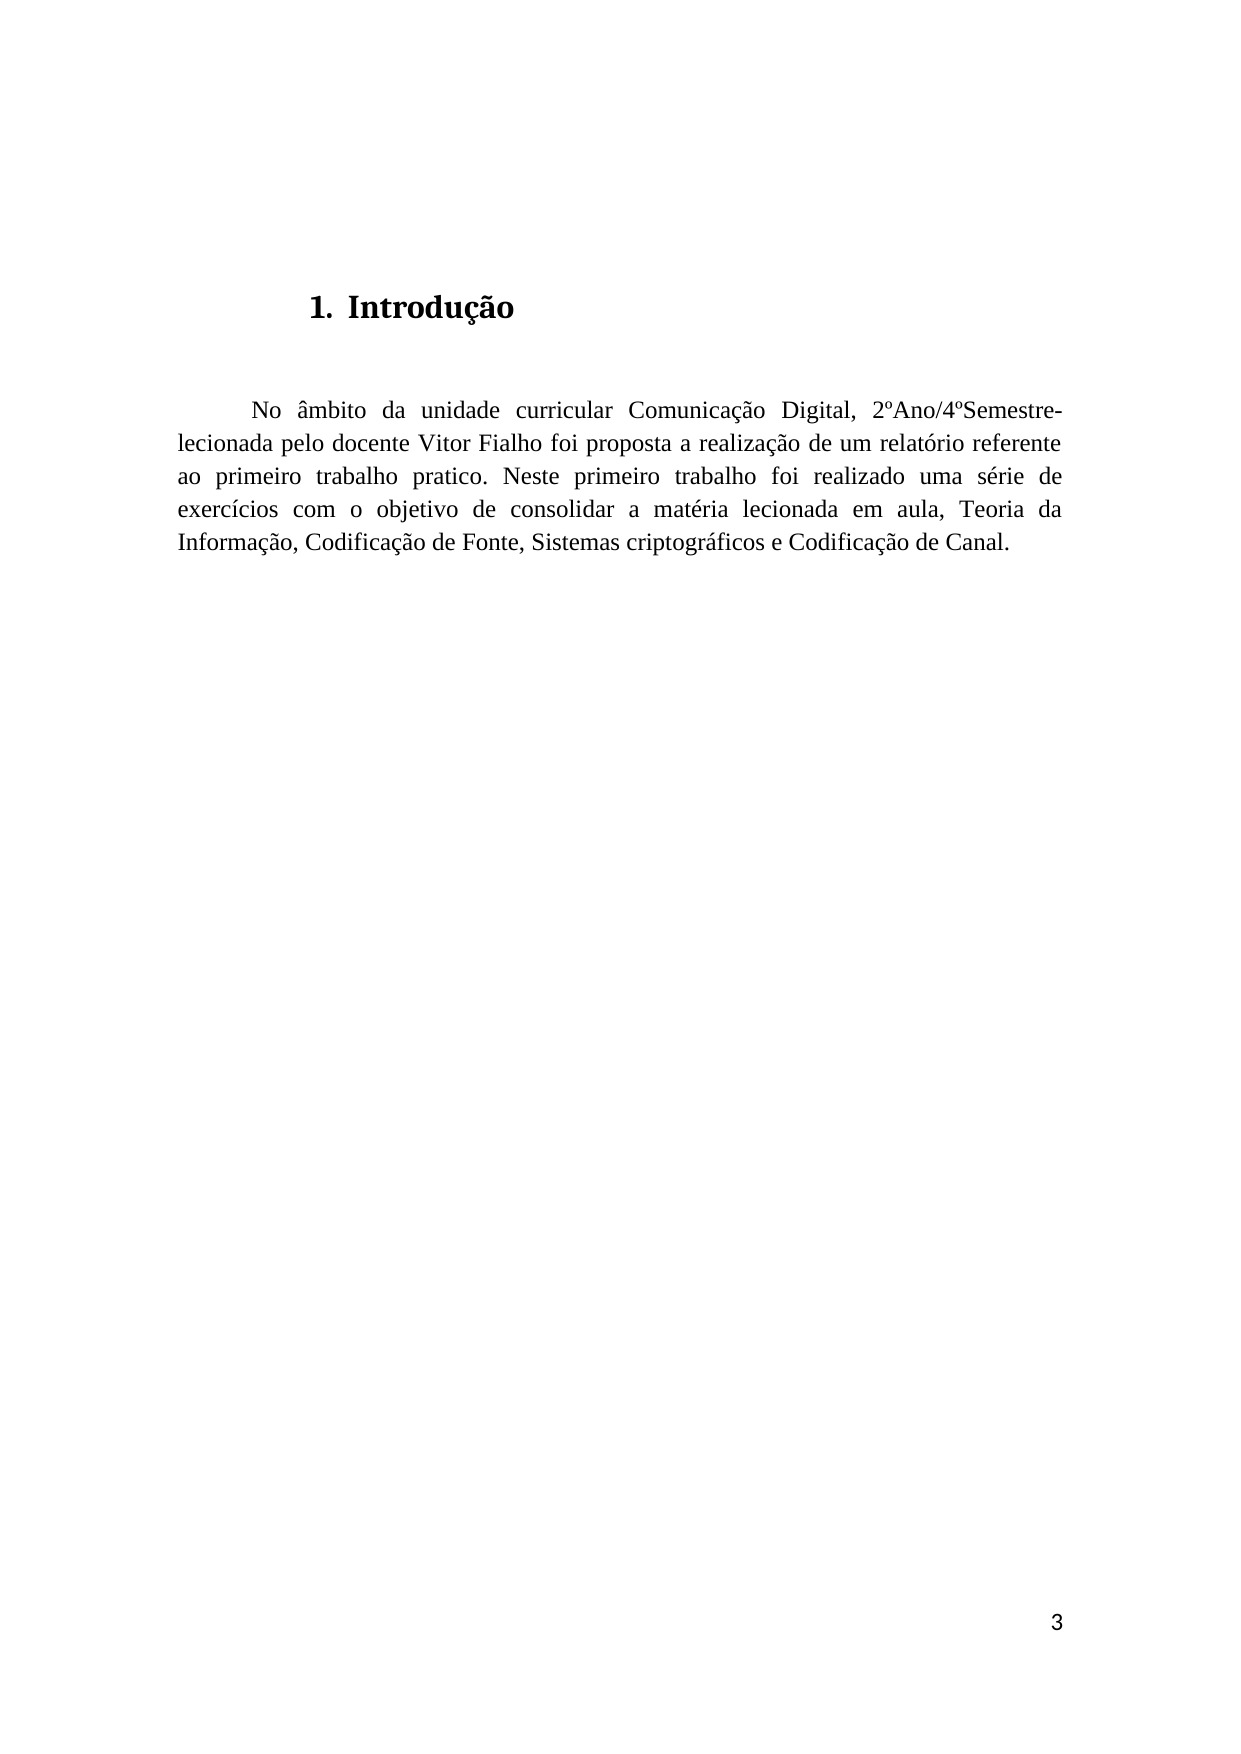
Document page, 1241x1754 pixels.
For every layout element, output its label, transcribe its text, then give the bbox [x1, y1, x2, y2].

text No âmbito da unidade curricular Comunicação Digital, 2ºAno/4ºSemestre- lecionada pelo docente Vitor Fialho foi proposta a realização de um relatório referente ao primeiro trabalho pratico. Neste primeiro trabalho foi realizado uma série de exercícios com o objetivo de consolidar a matéria lecionada em aula, Teoria da Informação, Codificação de Fonte, Sistemas criptográficos e Codificação de Canal. [177, 395, 1063, 556]
subtitle Introdução [310, 288, 1063, 327]
